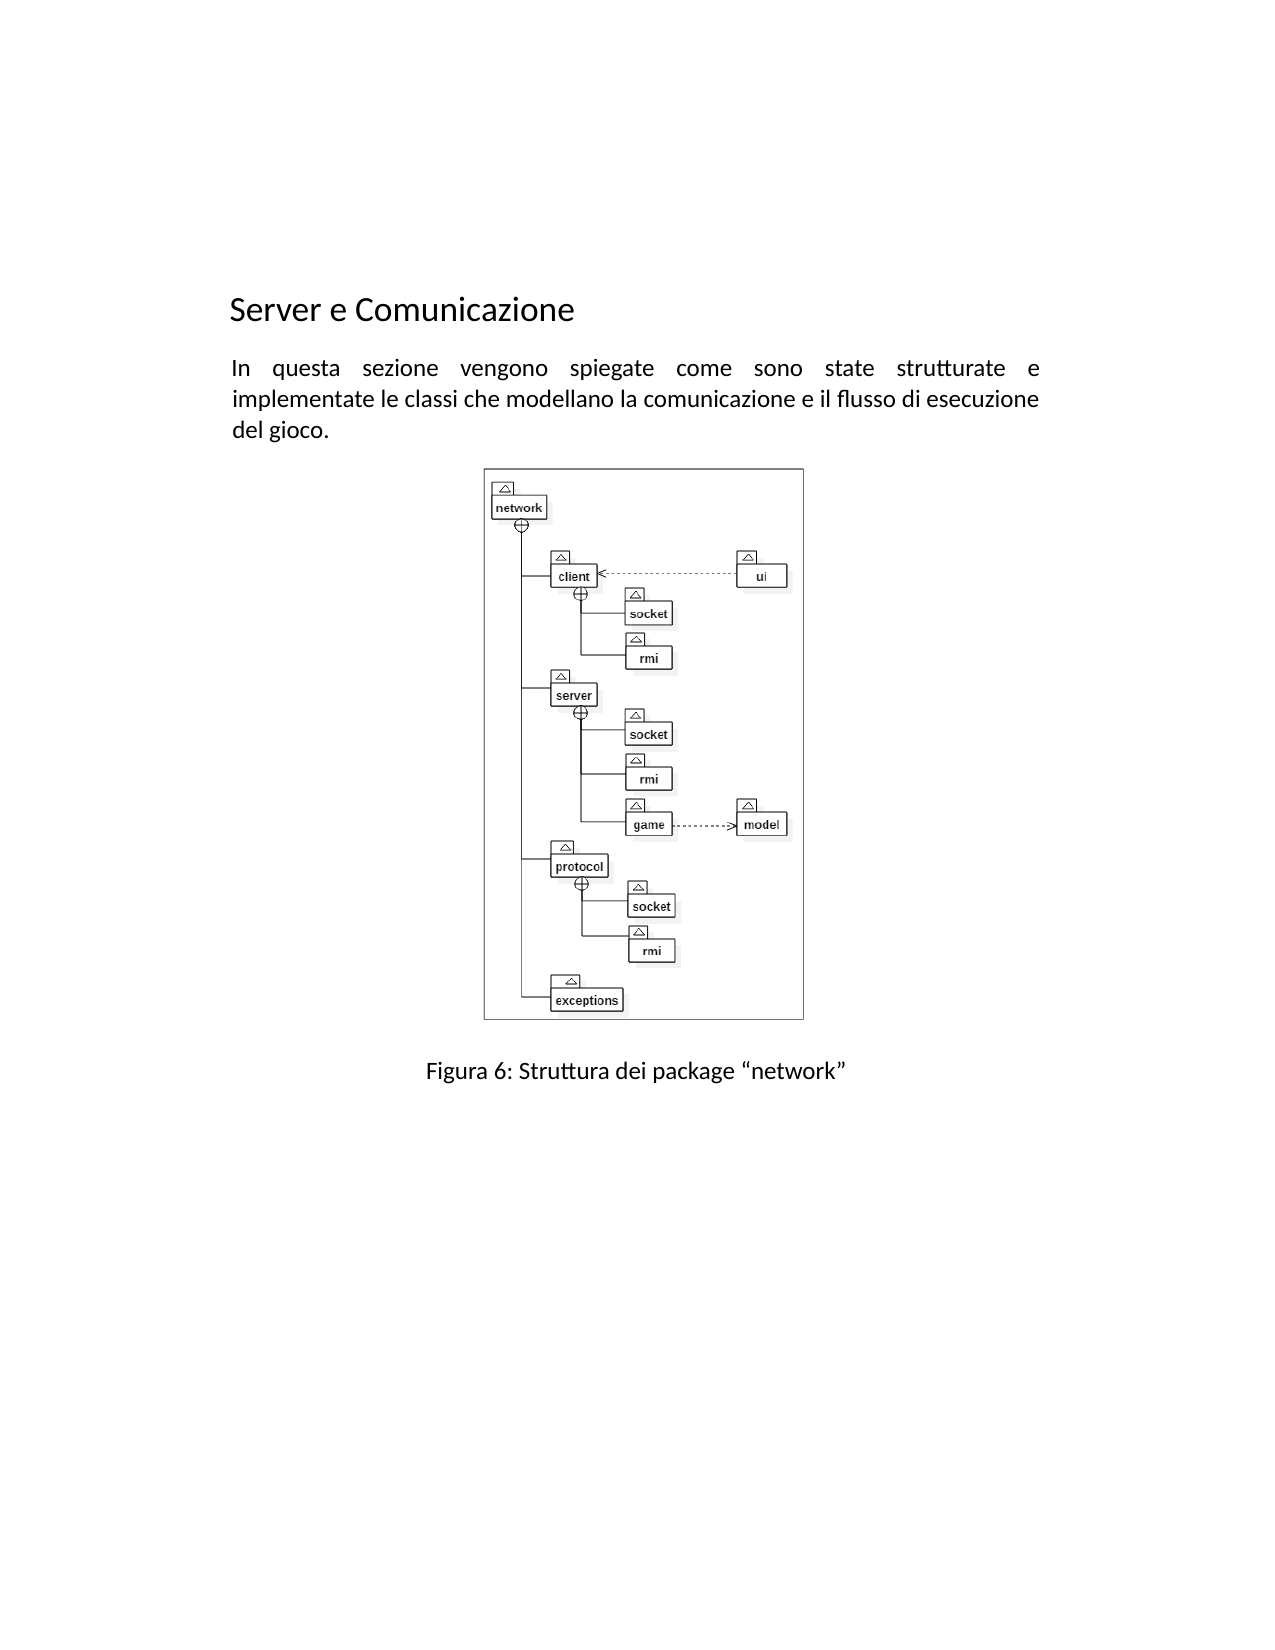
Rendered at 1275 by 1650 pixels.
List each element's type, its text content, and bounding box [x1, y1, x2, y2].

picture [483, 468, 804, 1020]
text Figura 6: Struttura dei package “network” [230, 1055, 1042, 1086]
text In questa sezione vengono spiegate come sono state strutturate e implementate le classi che modellano la comunicazione e il flusso di esecuzione del gioco. [231, 352, 1040, 445]
subtitle Server e Comunicazione [229, 287, 1040, 330]
